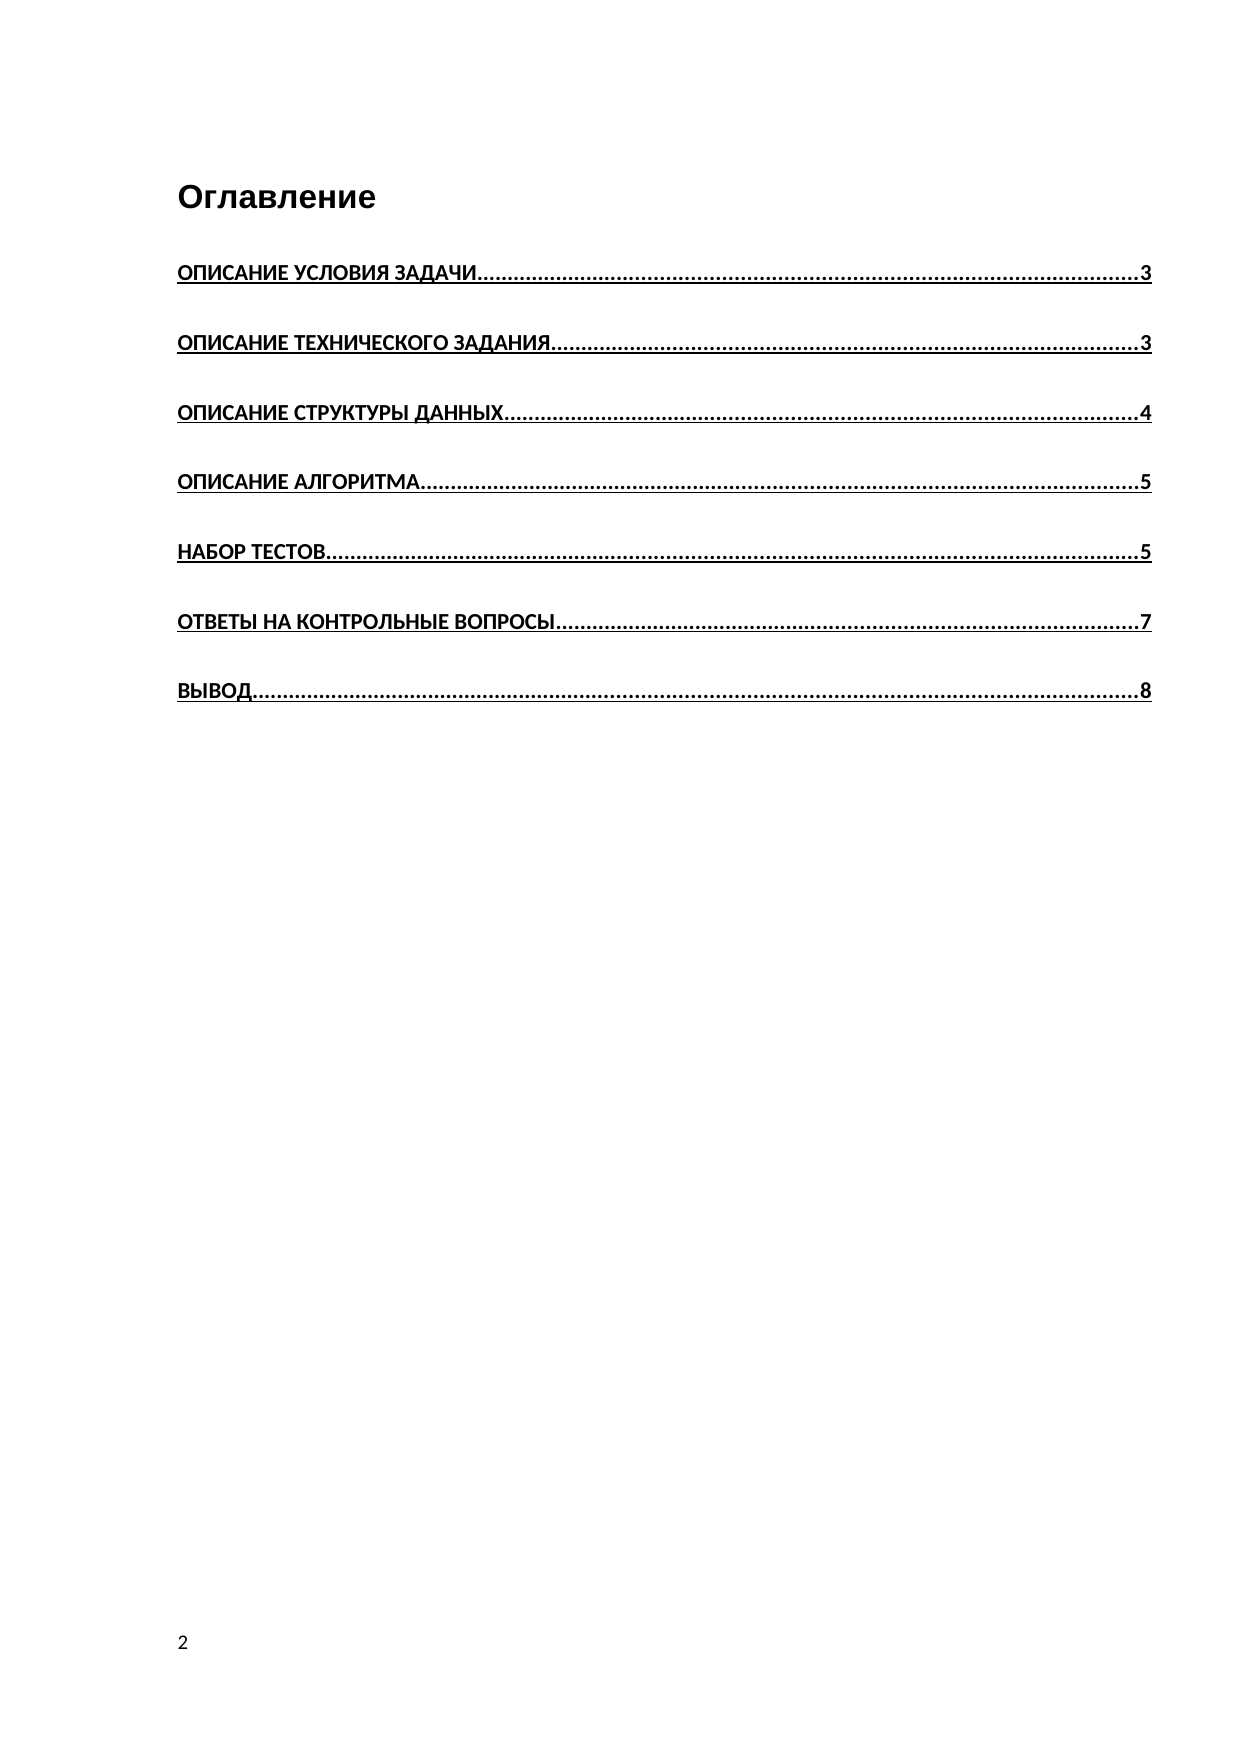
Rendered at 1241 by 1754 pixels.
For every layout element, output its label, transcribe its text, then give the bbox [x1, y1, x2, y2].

text Описание алгоритма 5 [177, 467, 1152, 492]
subtitle Оглавление [177, 177, 1152, 215]
text Описание структуры данных 4 [177, 398, 1152, 422]
text Набор тестов 5 [177, 537, 1152, 561]
text Ответы на контрольные вопросы 7 [177, 607, 1152, 631]
text Описание технического задания 3 [177, 328, 1152, 352]
text Описание условия задачи 3 [177, 258, 1152, 282]
text Вывод 8 [177, 676, 1152, 701]
